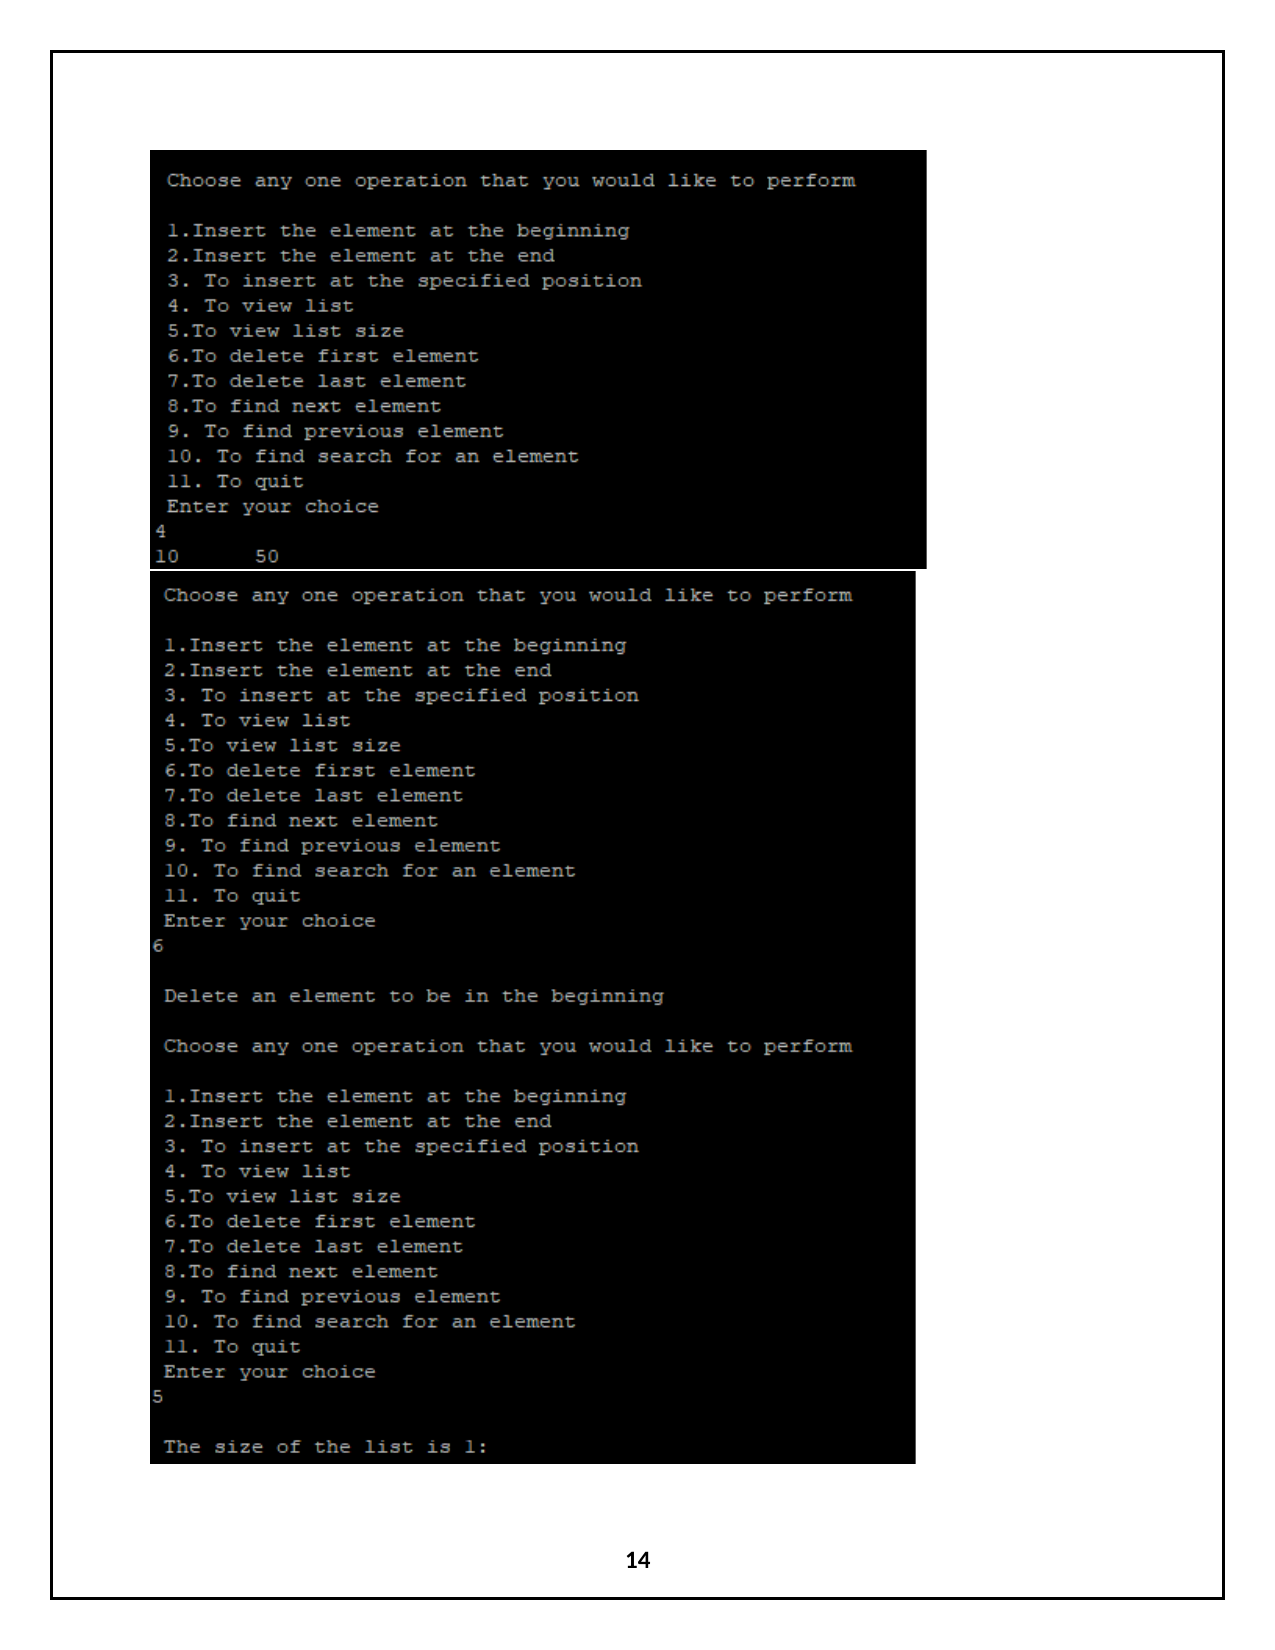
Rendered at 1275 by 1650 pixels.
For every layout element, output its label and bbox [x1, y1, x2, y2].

picture [150, 571, 916, 1464]
picture [150, 150, 927, 569]
